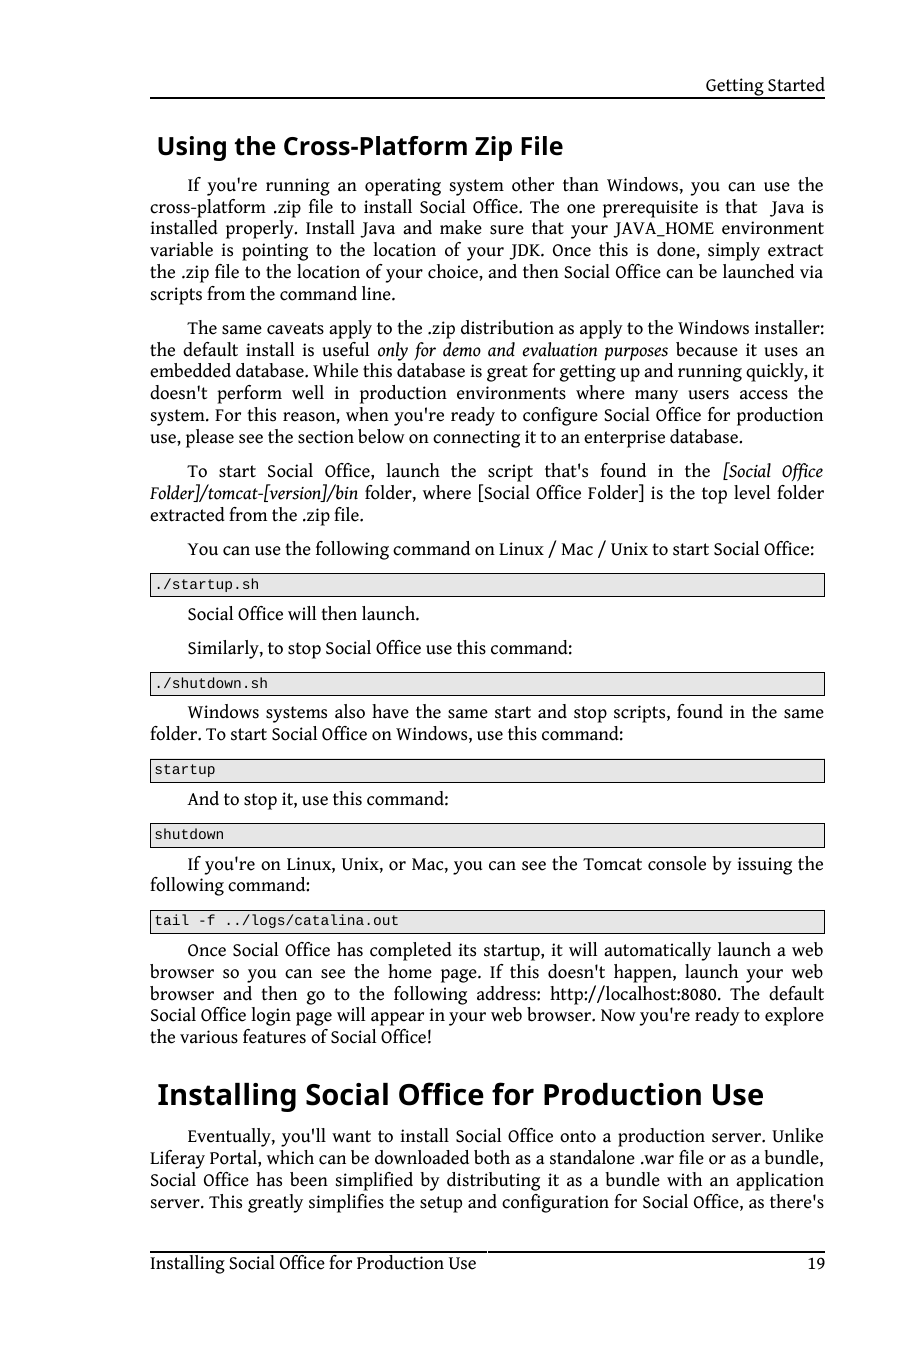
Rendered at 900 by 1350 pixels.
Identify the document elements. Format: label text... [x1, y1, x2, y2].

text The same caveats apply to the .zip distribution as apply to the Windows installer: the default install is useful only for demo and evaluation purposes because it uses an embedded database. While this database is great for getting up and running quickly, it doesn't perform well in production environments where many users access the system. For this reason, when you're ready to configure Social Office for production use, please see the section below on connecting it to an enterprise database. [150, 318, 825, 448]
text Once Social Office has completed its startup, it will automatically launch a web browser so you can see the home page. If this doesn't happen, launch your web browser and then go to the following address: http://localhost:8080. The default Social Office login page will appear in your web browser. Now you're ready to explore the various features of Social Office! [150, 940, 825, 1049]
text You can use the following command on Linux / Mac / Unix to start Social Office: [150, 539, 825, 561]
subtitle Using the Cross-Platform Zip File [150, 129, 825, 163]
text To start Social Office, launch the script that's found in the [Social Office Folder]/tomcat-[version]/bin folder, where [Social Office Folder] is the top level folder extracted from the .zip file. [150, 461, 825, 526]
text Similarly, to stop Social Office use this command: [150, 638, 825, 659]
text tail -f ../logs/catalina.out [151, 911, 824, 933]
text And to stop it, use this command: [150, 789, 825, 811]
text Social Office will then launch. [150, 603, 825, 625]
text Eventually, you'll want to install Social Office onto a production server. Unlike Liferay Portal, which can be downloaded both as a standalone .war file or as a bundle, Social Office has been simplified by distributing it as a bundle with an application server. This greatly simplifies the setup and configuration for Social Office, as there's [150, 1126, 825, 1213]
text shutdown [151, 824, 824, 847]
text startup [151, 760, 824, 782]
text ./startup.sh [151, 574, 824, 596]
text ./shutdown.sh [151, 673, 824, 695]
text If you're on Linux, Unix, or Mac, you can see the Tomcat console by issuing the following command: [150, 854, 825, 897]
text Windows systems also have the same start and stop scripts, found in the same folder. To start Social Office on Windows, use this command: [150, 702, 825, 746]
subtitle Installing Social Office for Production Use [150, 1074, 825, 1114]
text If you're running an operating system other than Windows, you can use the cross-platform .zip file to install Social Office. The one prerequisite is that Java is installed properly. Install Java and make sure that your JAVA_HOME environment variable is pointing to the location of your JDK. Once this is done, simply extract the .zip file to the location of your choice, and then Social Office can be launched via scripts from the command line. [150, 175, 825, 305]
